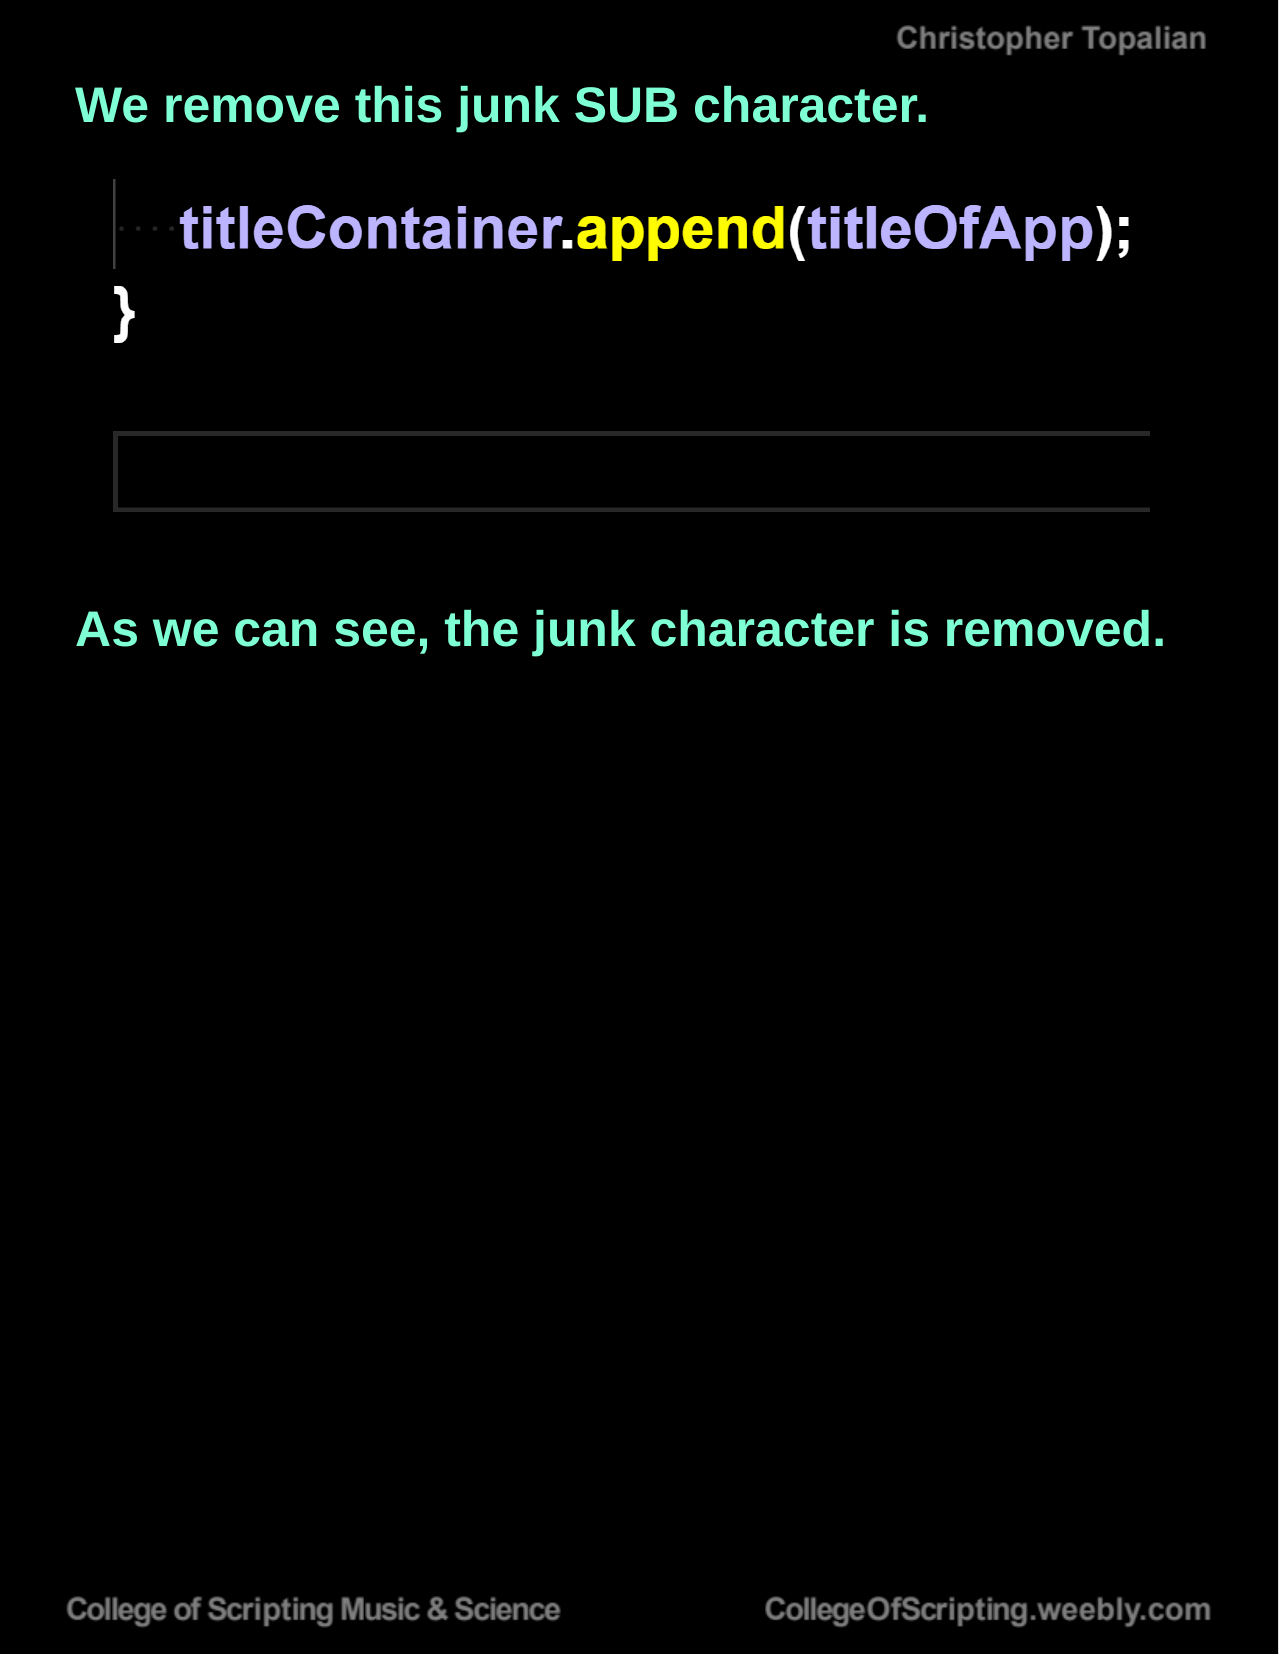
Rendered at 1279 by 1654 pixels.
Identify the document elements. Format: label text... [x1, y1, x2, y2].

text As we can see, the junk character is removed. [75, 599, 1203, 657]
picture [90, 179, 1150, 542]
text We remove this junk SUB character. [75, 75, 1203, 132]
